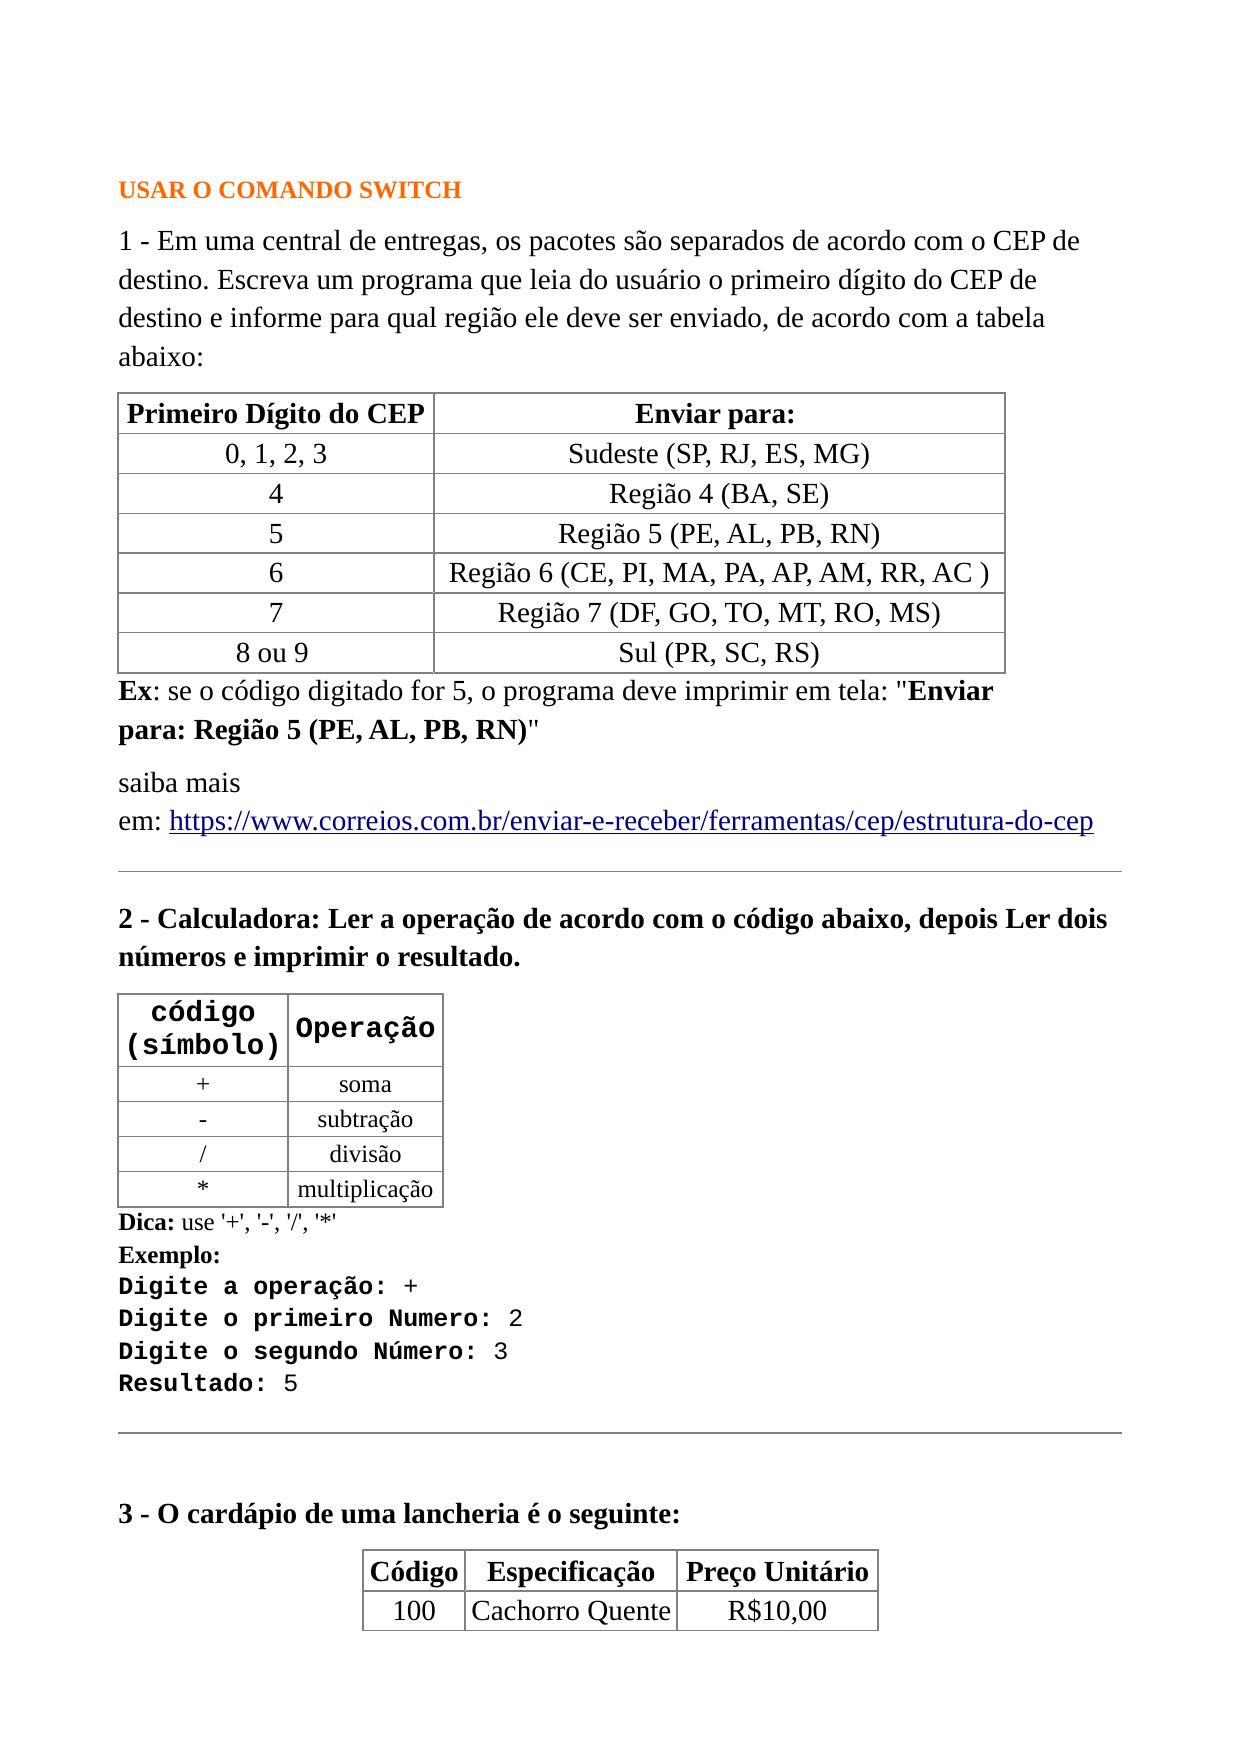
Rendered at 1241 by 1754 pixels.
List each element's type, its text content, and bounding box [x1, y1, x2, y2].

table_cell / [119, 1137, 287, 1171]
table_cell 8 ou 9 [119, 633, 433, 672]
table_cell 0, 1, 2, 3 [119, 434, 433, 473]
table_cell Região 4 (BA, SE) [435, 474, 1004, 512]
table_header Operação [289, 995, 442, 1066]
table_header Primeiro Dígito do CEP [119, 394, 433, 433]
table_cell 100 [364, 1592, 464, 1630]
table_cell 5 [119, 514, 433, 552]
text 3 - O cardápio de uma lancheria é o seguinte: [118, 1462, 1122, 1529]
table_cell Sudeste (SP, RJ, ES, MG) [435, 434, 1004, 473]
table_cell * [119, 1172, 287, 1206]
table_cell - [119, 1102, 287, 1136]
table_cell 4 [119, 474, 433, 512]
table_cell Região 6 (CE, PI, MA, PA, AP, AM, RR, AC ) [435, 554, 1004, 592]
table_header Enviar para: [435, 394, 1004, 433]
table_cell subtração [289, 1102, 442, 1136]
table_cell + [119, 1067, 287, 1101]
table_cell Cachorro Quente [466, 1592, 676, 1630]
text 1 - Em uma central de entregas, os pacotes são separados de acordo com o CEP de destino. Escreva um programa que leia do usuário o primeiro dígito do CEP de destino e informe para qual região ele deve ser enviado, de acordo com a tabela abaixo: [118, 223, 1122, 372]
table_cell multiplicação [289, 1172, 442, 1206]
text USAR O COMANDO SWITCH [118, 176, 1122, 204]
table_header código (símbolo) [119, 995, 287, 1066]
table_cell Região 7 (DF, GO, TO, MT, RO, MS) [435, 594, 1004, 632]
table_header Código [364, 1551, 464, 1590]
text Dica: use '+', '-', '/', '*' Exemplo: Digite a operação: + Digite o primeiro Numero: 2 Digite o segundo Número: 3 Resultado: 5 [118, 1207, 1122, 1399]
text 2 - Calculadora: Ler a operação de acordo com o código abaixo, depois Ler dois números e imprimir o resultado. [118, 901, 1122, 973]
table_cell 6 [119, 554, 433, 592]
text Ex: se o código digitado for 5, o programa deve imprimir em tela: "Enviar para: Região 5 (PE, AL, PB, RN)" [118, 673, 1122, 745]
table_cell Sul (PR, SC, RS) [435, 633, 1004, 672]
table_cell R$10,00 [678, 1592, 877, 1630]
table_cell Região 5 (PE, AL, PB, RN) [435, 514, 1004, 552]
table_cell divisão [289, 1137, 442, 1171]
text saiba mais em: https://www.correios.com.br/enviar-e-receber/ferramentas/cep/estrutura-do-cep [118, 765, 1122, 837]
table_cell soma [289, 1067, 442, 1101]
table_header Especificação [466, 1551, 676, 1590]
table_header Preço Unitário [678, 1551, 877, 1590]
table_cell 7 [119, 594, 433, 632]
